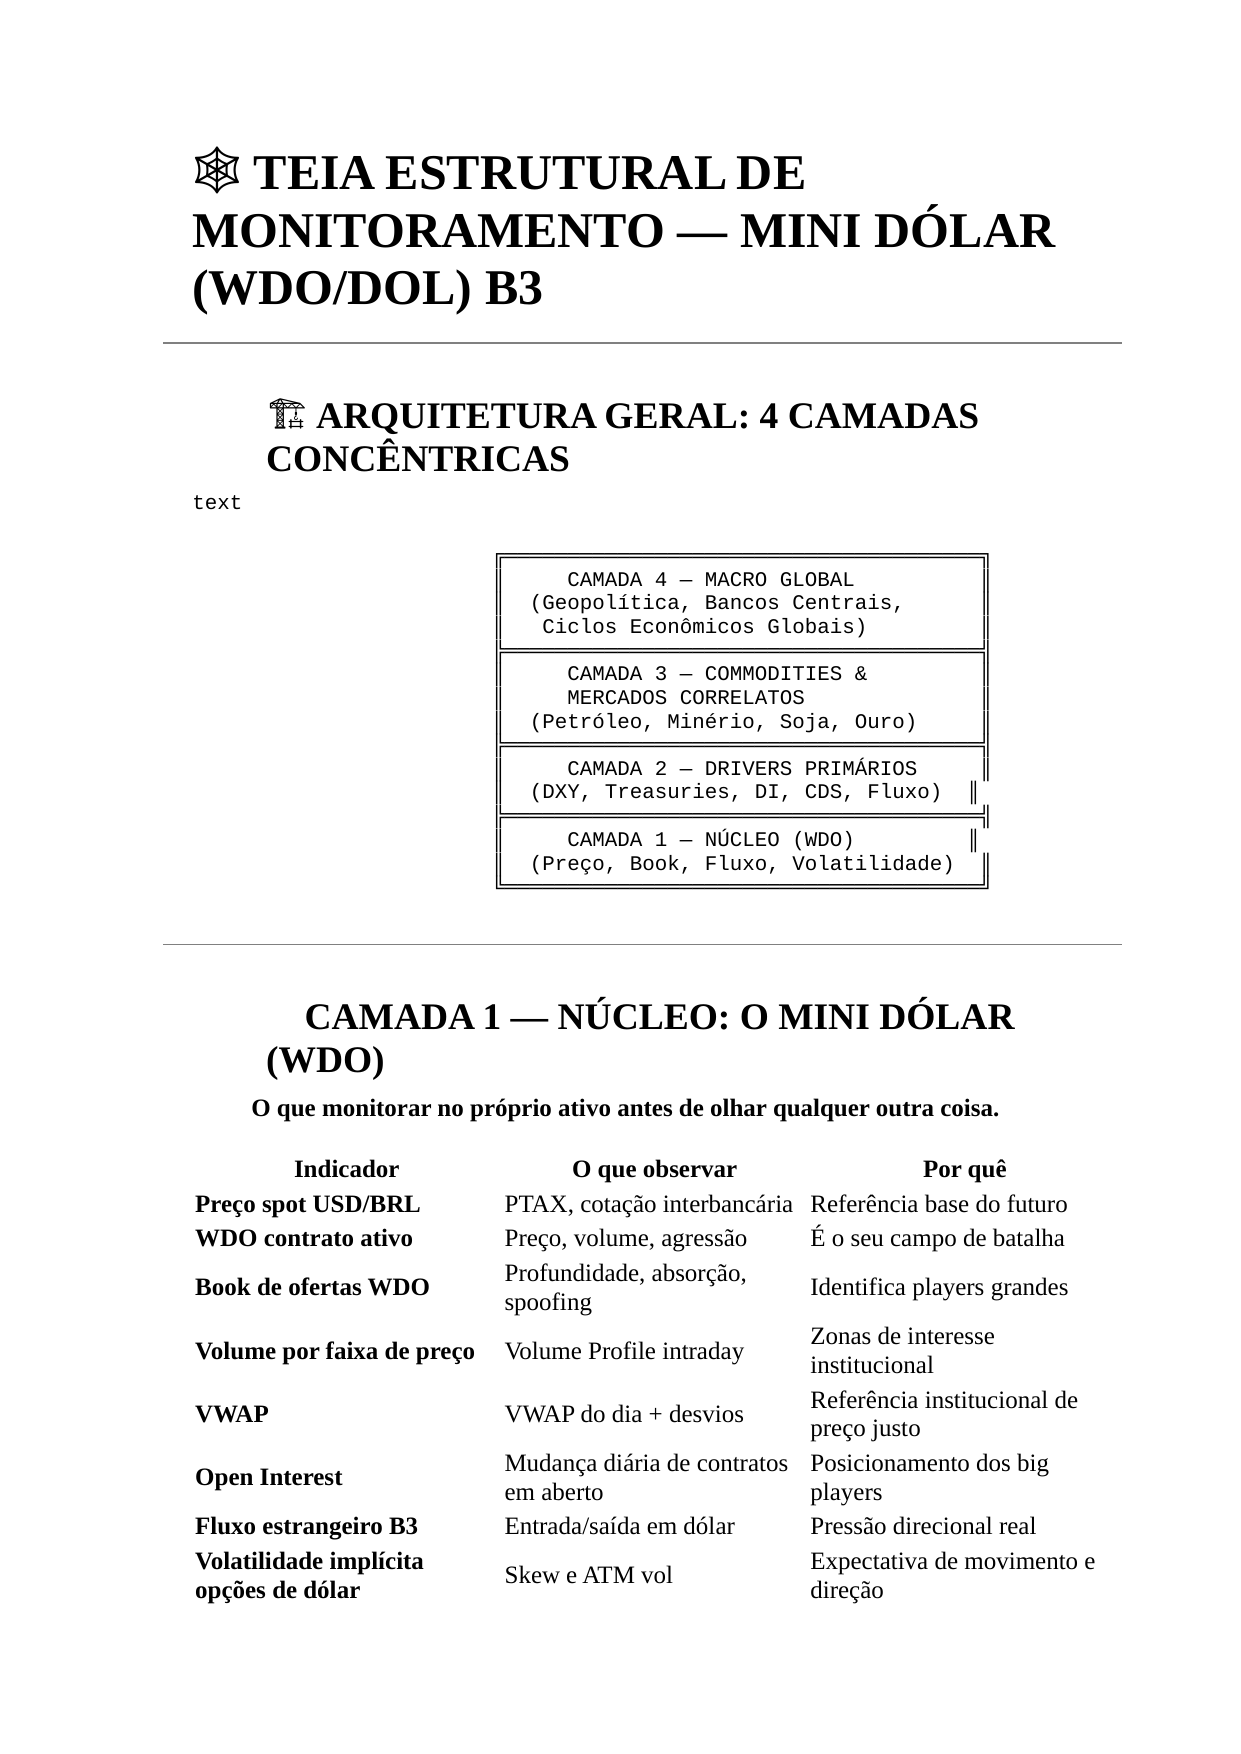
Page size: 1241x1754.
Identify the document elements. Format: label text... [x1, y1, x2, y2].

table_cell Referência base do futuro [807, 1186, 1122, 1221]
list ╠══════════════════════════════════════╣ [501, 640, 983, 648]
list ║ (Petróleo, Minério, Soja, Ouro) ║ [988, 711, 1122, 734]
table_header O que observar [501, 1151, 807, 1186]
list text [162, 492, 1122, 516]
table_cell Preço spot USD/BRL [192, 1186, 501, 1221]
list ║ CAMADA 1 — NÚCLEO (WDO) ║ [501, 829, 971, 852]
table_cell Pressão direcional real [807, 1509, 1122, 1543]
list ╔══════════════════════════════════════╗ [162, 545, 1122, 569]
list ║ (Geopolítica, Bancos Centrais, ║ [162, 592, 1122, 616]
list ╚══════════════════════════════════════╝ [162, 876, 1122, 900]
table_cell VWAP do dia + desvios [501, 1382, 807, 1445]
list ║ (Petróleo, Minério, Soja, Ouro) ║ [501, 711, 983, 734]
table_cell Volume por faixa de preço [192, 1319, 501, 1382]
table_header Por quê [807, 1151, 1122, 1186]
table_cell Volume Profile intraday [501, 1319, 807, 1382]
table_header Indicador [192, 1151, 501, 1186]
table_cell Fluxo estrangeiro B3 [192, 1509, 501, 1543]
list ║ CAMADA 3 — COMMODITIES & ║ [162, 663, 1122, 687]
list O que monitorar no próprio ativo antes de olhar qualquer outra coisa. [222, 1093, 1063, 1122]
list ╠══════════════════════════════════════╣ [162, 805, 1122, 829]
subtitle 🎯 CAMADA 1 — NÚCLEO: O MINI DÓLAR (WDO) [236, 994, 1122, 1081]
table_cell Open Interest [192, 1445, 501, 1508]
subtitle 🏗️ ARQUITETURA GERAL: 4 CAMADAS CONCÊNTRICAS [236, 393, 1122, 479]
table_cell Volatilidade implícita opções de dólar [192, 1543, 501, 1606]
list ║ MERCADOS CORRELATOS ║ [162, 687, 1122, 711]
table_cell VWAP [192, 1382, 501, 1445]
list ║ CAMADA 4 — MACRO GLOBAL ║ [988, 569, 1122, 592]
table_cell Posicionamento dos big players [807, 1445, 1122, 1508]
list ║ CAMADA 1 — NÚCLEO (WDO) ║ [976, 829, 1122, 852]
list ║ CAMADA 4 — MACRO GLOBAL ║ [162, 569, 496, 592]
list ║ CAMADA 4 — MACRO GLOBAL ║ [501, 569, 983, 592]
table_cell Expectativa de movimento e direção [807, 1543, 1122, 1606]
table_cell Zonas de interesse institucional [807, 1319, 1122, 1382]
list ╠══════════════════════════════════════╣ [162, 640, 496, 663]
list ║ (Preço, Book, Fluxo, Volatilidade) ║ [162, 852, 1122, 876]
list ║ Ciclos Econômicos Globais) ║ [162, 616, 1122, 640]
subtitle 🕸️ TEIA ESTRUTURAL DE MONITORAMENTO — MINI DÓLAR (WDO/DOL) B3 [162, 143, 1122, 316]
table_cell Book de ofertas WDO [192, 1255, 501, 1318]
table_cell Identifica players grandes [807, 1255, 1122, 1318]
list ║ (Petróleo, Minério, Soja, Ouro) ║ [162, 711, 496, 734]
table_cell PTAX, cotação interbancária [501, 1186, 807, 1221]
list ║ (DXY, Treasuries, DI, CDS, Fluxo) ║ [162, 782, 1122, 805]
list ╠══════════════════════════════════════╣ [501, 653, 983, 663]
table_cell Skew e ATM vol [501, 1543, 807, 1606]
list ║ CAMADA 1 — NÚCLEO (WDO) ║ [162, 829, 496, 852]
list ╠══════════════════════════════════════╣ [988, 640, 1122, 663]
table_cell Preço, volume, agressão [501, 1221, 807, 1255]
table_cell Referência institucional de preço justo [807, 1382, 1122, 1445]
table_cell Entrada/saída em dólar [501, 1509, 807, 1543]
table_cell Mudança diária de contratos em aberto [501, 1445, 807, 1508]
list ║ CAMADA 2 — DRIVERS PRIMÁRIOS ║ [162, 758, 496, 782]
table_cell WDO contrato ativo [192, 1221, 501, 1255]
list ╠══════════════════════════════════════╣ [162, 734, 1122, 758]
table_cell Profundidade, absorção, spoofing [501, 1255, 807, 1318]
table_cell É o seu campo de batalha [807, 1221, 1122, 1255]
list ║ CAMADA 2 — DRIVERS PRIMÁRIOS ║ [501, 758, 1122, 782]
